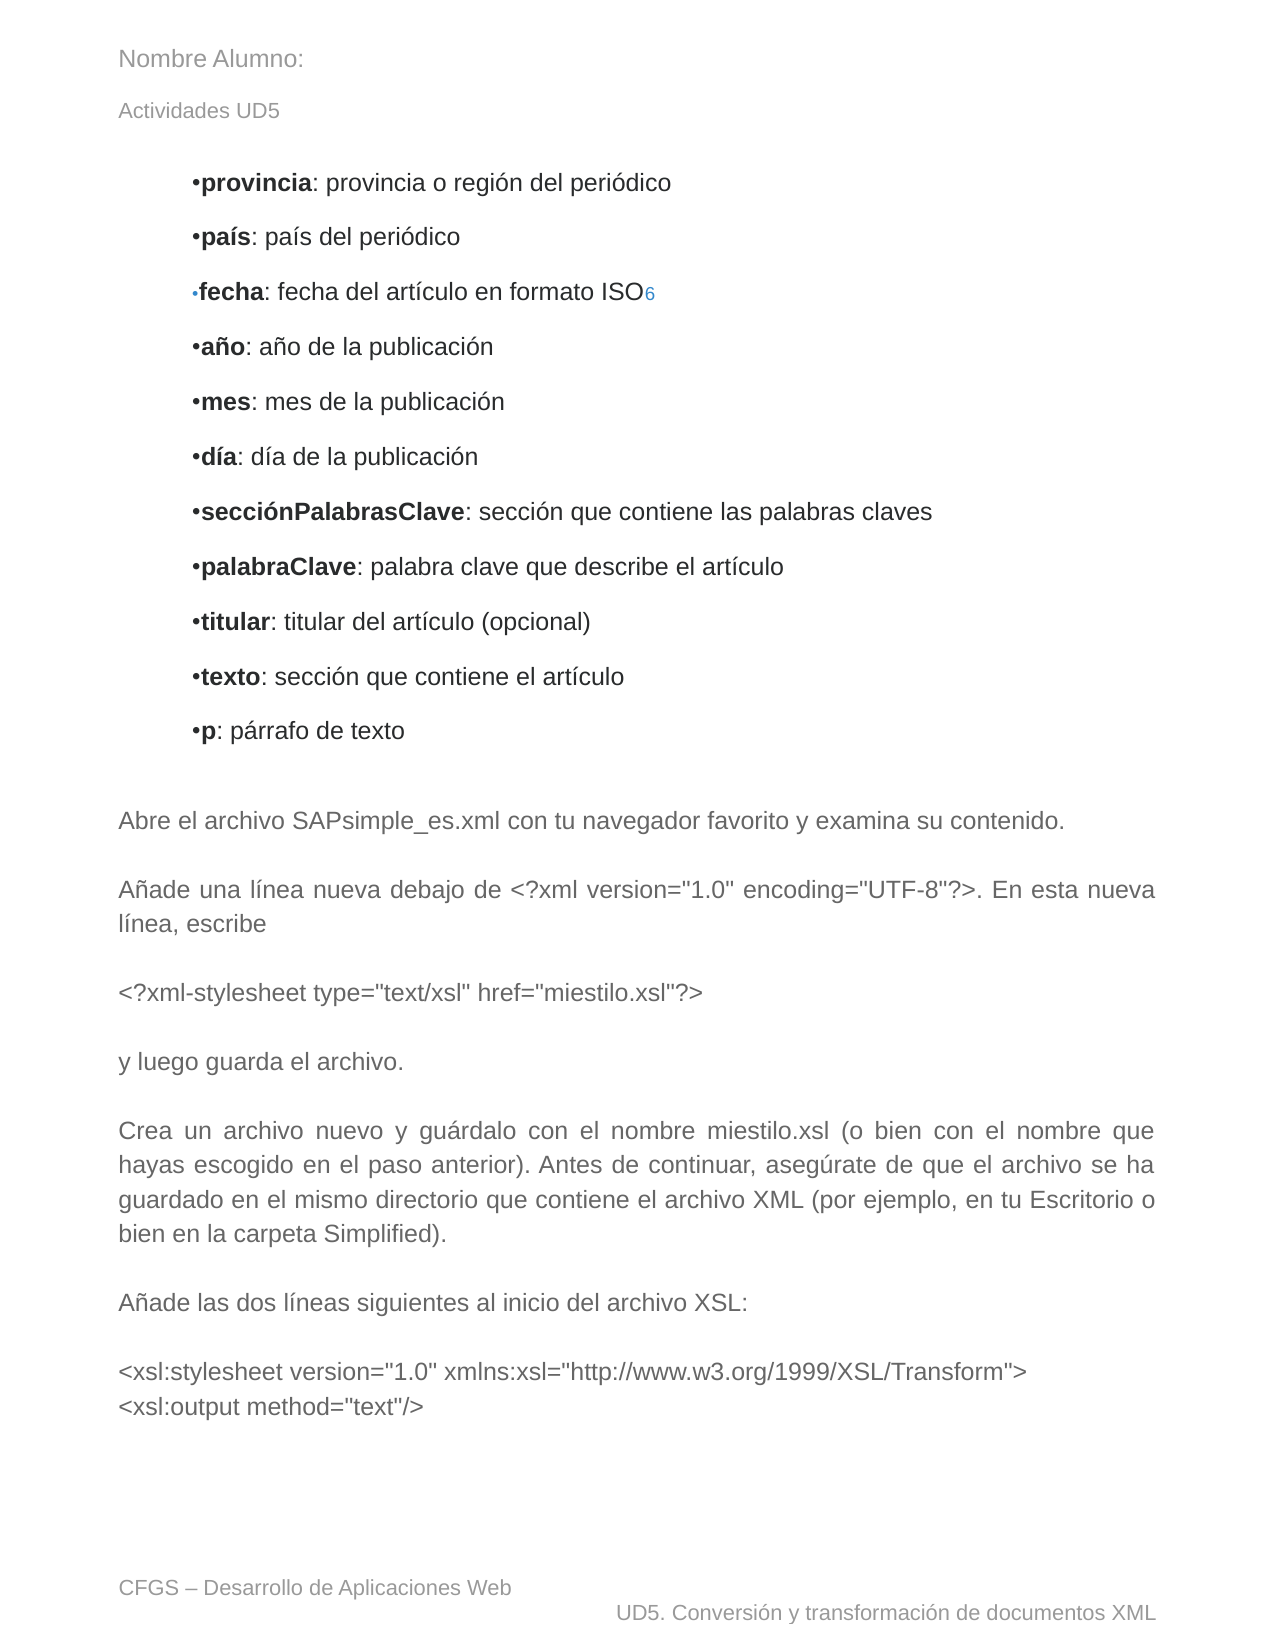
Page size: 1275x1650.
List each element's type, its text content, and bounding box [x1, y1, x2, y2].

subtitle <xsl:stylesheet version="1.0" xmlns:xsl="http://www.w3.org/1999/XSL/Transform"> [118, 1357, 1157, 1386]
subtitle Crea un archivo nuevo y guárdalo con el nombre miestilo.xsl (o bien con el nombre que hayas escogido en el paso anterior). Antes de continuar, asegúrate de que el archivo se ha guardado en el mismo directorio que contiene el archivo XML (por ejemplo, en tu Escritorio o bien en la carpeta Simplified). [118, 1116, 1157, 1248]
list texto: sección que contiene el artículo [118, 661, 1157, 690]
list titular: titular del artículo (opcional) [118, 607, 1157, 635]
subtitle <?xml-stylesheet type="text/xsl" href="miestilo.xsl"?> [118, 978, 1157, 1007]
list provincia: provincia o región del periódico [118, 167, 1157, 196]
list p: párrafo de texto [118, 716, 1157, 745]
subtitle Añade las dos líneas siguientes al inicio del archivo XSL: [118, 1288, 1157, 1317]
list palabraClave: palabra clave que describe el artículo [118, 552, 1157, 581]
list país: país del periódico [118, 222, 1157, 251]
list secciónPalabrasClave: sección que contiene las palabras claves [118, 497, 1157, 526]
subtitle <xsl:output method="text"/> [118, 1392, 1157, 1421]
subtitle Abre el archivo SAPsimple_es.xml con tu navegador favorito y examina su contenido. [118, 806, 1157, 834]
subtitle Añade una línea nueva debajo de <?xml version="1.0" encoding="UTF-8"?>. En esta nueva línea, escribe [118, 875, 1157, 938]
list fecha: fecha del artículo en formato ISO6 [118, 277, 1157, 306]
subtitle y luego guarda el archivo. [118, 1047, 1157, 1076]
list mes: mes de la publicación [118, 387, 1157, 416]
list día: día de la publicación [118, 442, 1157, 471]
list año: año de la publicación [118, 332, 1157, 361]
